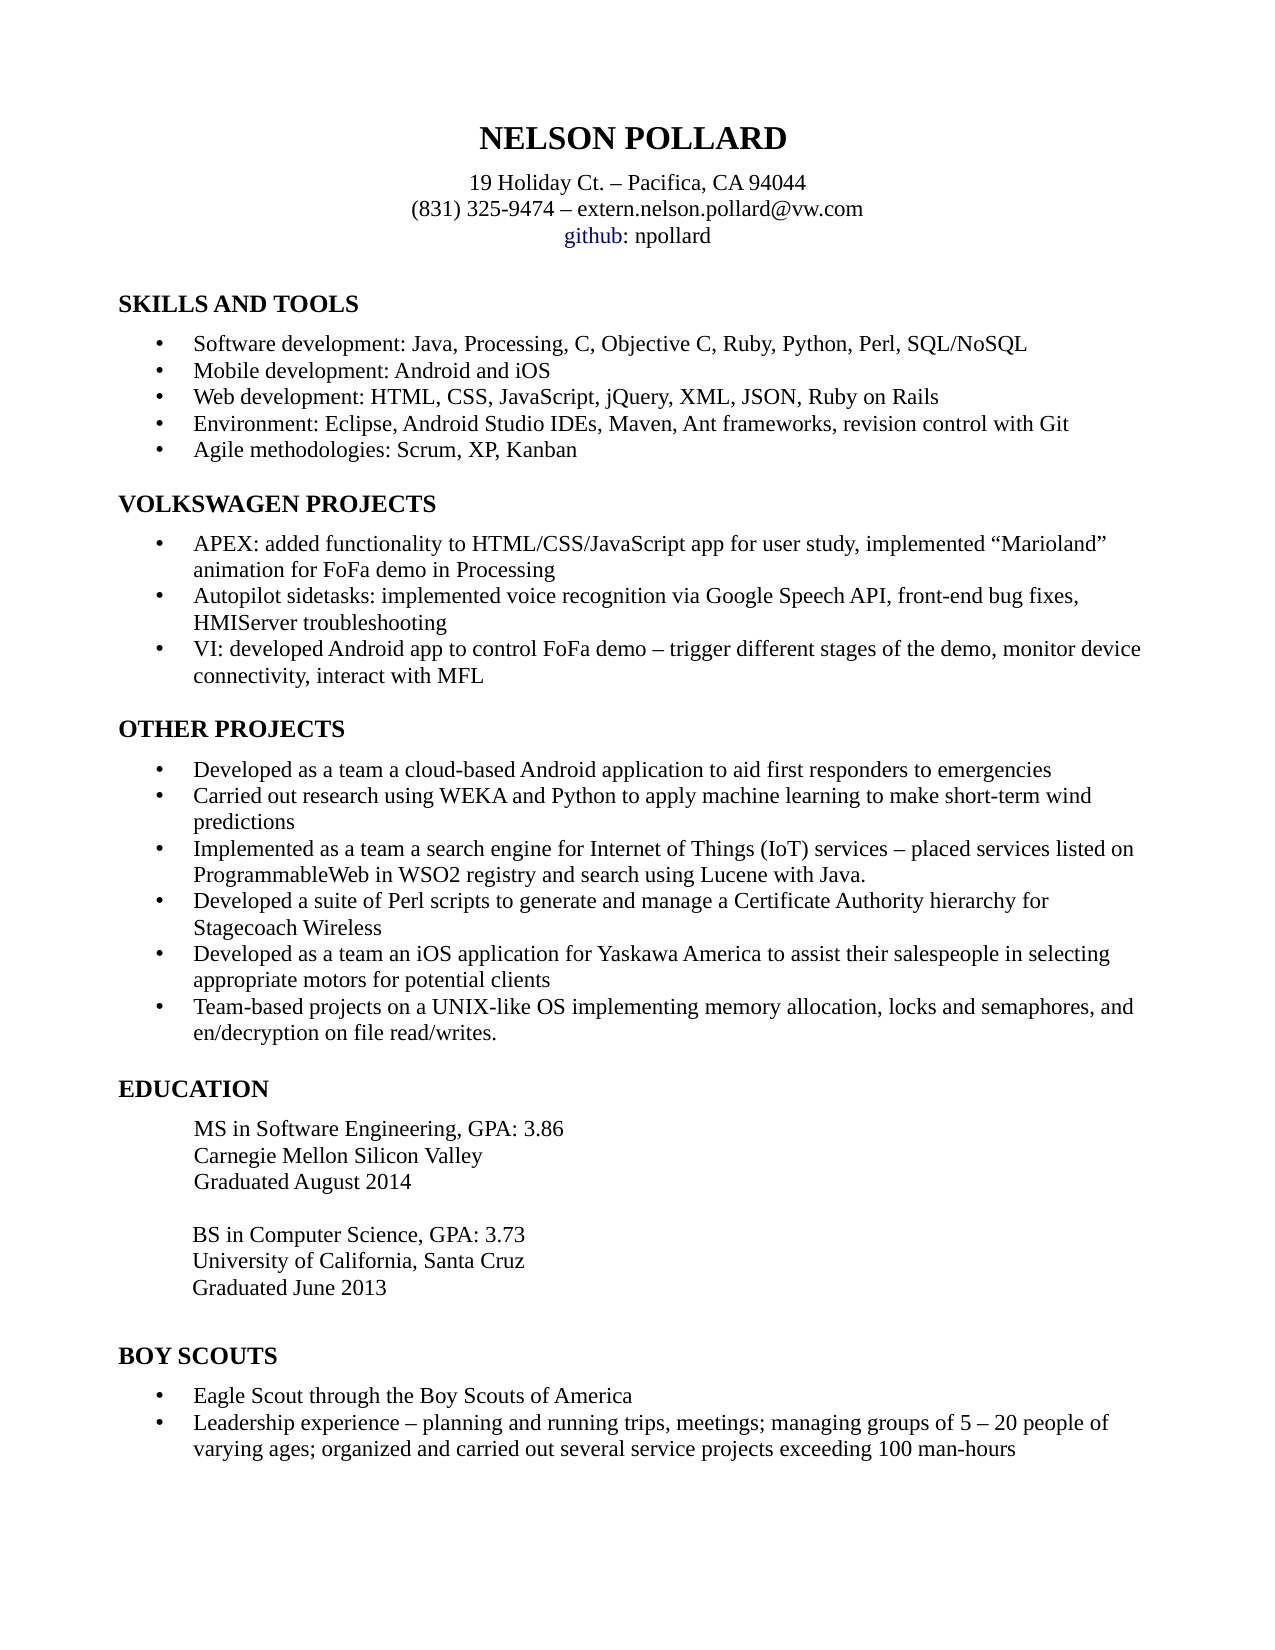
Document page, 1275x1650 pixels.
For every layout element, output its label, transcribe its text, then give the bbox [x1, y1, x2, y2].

list Mobile development: Android and iOS [156, 357, 1157, 383]
list Developed a suite of Perl scripts to generate and manage a Certificate Authority hierarchy for Stagecoach Wireless [156, 887, 1157, 940]
text BOY SCOUTS [118, 1341, 1157, 1370]
list Eagle Scout through the Boy Scouts of America [156, 1382, 1157, 1409]
text 19 Holiday Ct. – Pacifica, CA 94044 (831) 325-9474 – extern.nelson.pollard@vw.com github: npollard [118, 169, 1157, 277]
list Web development: HTML, CSS, JavaScript, jQuery, XML, JSON, Ruby on Rails [156, 383, 1157, 409]
list VI: developed Android app to control FoFa demo – trigger different stages of the demo, monitor device connectivity, interact with MFL [156, 635, 1157, 688]
list Autopilot sidetasks: implemented voice recognition via Google Speech API, front-end bug fixes, HMIServer troubleshooting [156, 583, 1157, 635]
list varying ages; organized and carried out several service projects exceeding 100 man-hours [156, 1435, 1157, 1462]
text VOLKSWAGEN PROJECTS [118, 489, 1157, 517]
list Agile methodologies: Scrum, XP, Kanban [156, 436, 1157, 462]
text BS in Computer Science, GPA: 3.73 University of California, Santa Cruz Graduated June 2013 [118, 1221, 1157, 1300]
text OTHER PROJECTS [118, 714, 1157, 743]
list Environment: Eclipse, Android Studio IDEs, Maven, Ant frameworks, revision control with Git [156, 409, 1157, 436]
list Implemented as a team a search engine for Internet of Things (IoT) services – placed services listed on ProgrammableWeb in WSO2 registry and search using Lucene with Java. [156, 835, 1157, 887]
list Developed as a team a cloud-based Android application to aid first responders to emergencies [156, 756, 1157, 782]
list APEX: added functionality to HTML/CSS/JavaScript app for user study, implemented “Marioland” animation for FoFa demo in Processing [156, 530, 1157, 583]
text NELSON POLLARD [118, 118, 1157, 156]
text SKILLS AND TOOLS [118, 289, 1157, 318]
list Developed as a team an iOS application for Yaskawa America to assist their salespeople in selecting appropriate motors for potential clients [156, 940, 1157, 993]
text MS in Software Engineering, GPA: 3.86 Carnegie Mellon Silicon Valley Graduated August 2014 [118, 1116, 1157, 1194]
list Leadership experience – planning and running trips, meetings; managing groups of 5 – 20 people of [156, 1409, 1157, 1435]
list Software development: Java, Processing, C, Objective C, Ruby, Python, Perl, SQL/NoSQL [156, 331, 1157, 357]
list Team-based projects on a UNIX-like OS implementing memory allocation, locks and semaphores, and en/decryption on file read/writes. [156, 993, 1157, 1046]
list Carried out research using WEKA and Python to apply machine learning to make short-term wind predictions [156, 782, 1157, 835]
text EDUCATION [118, 1074, 1157, 1103]
